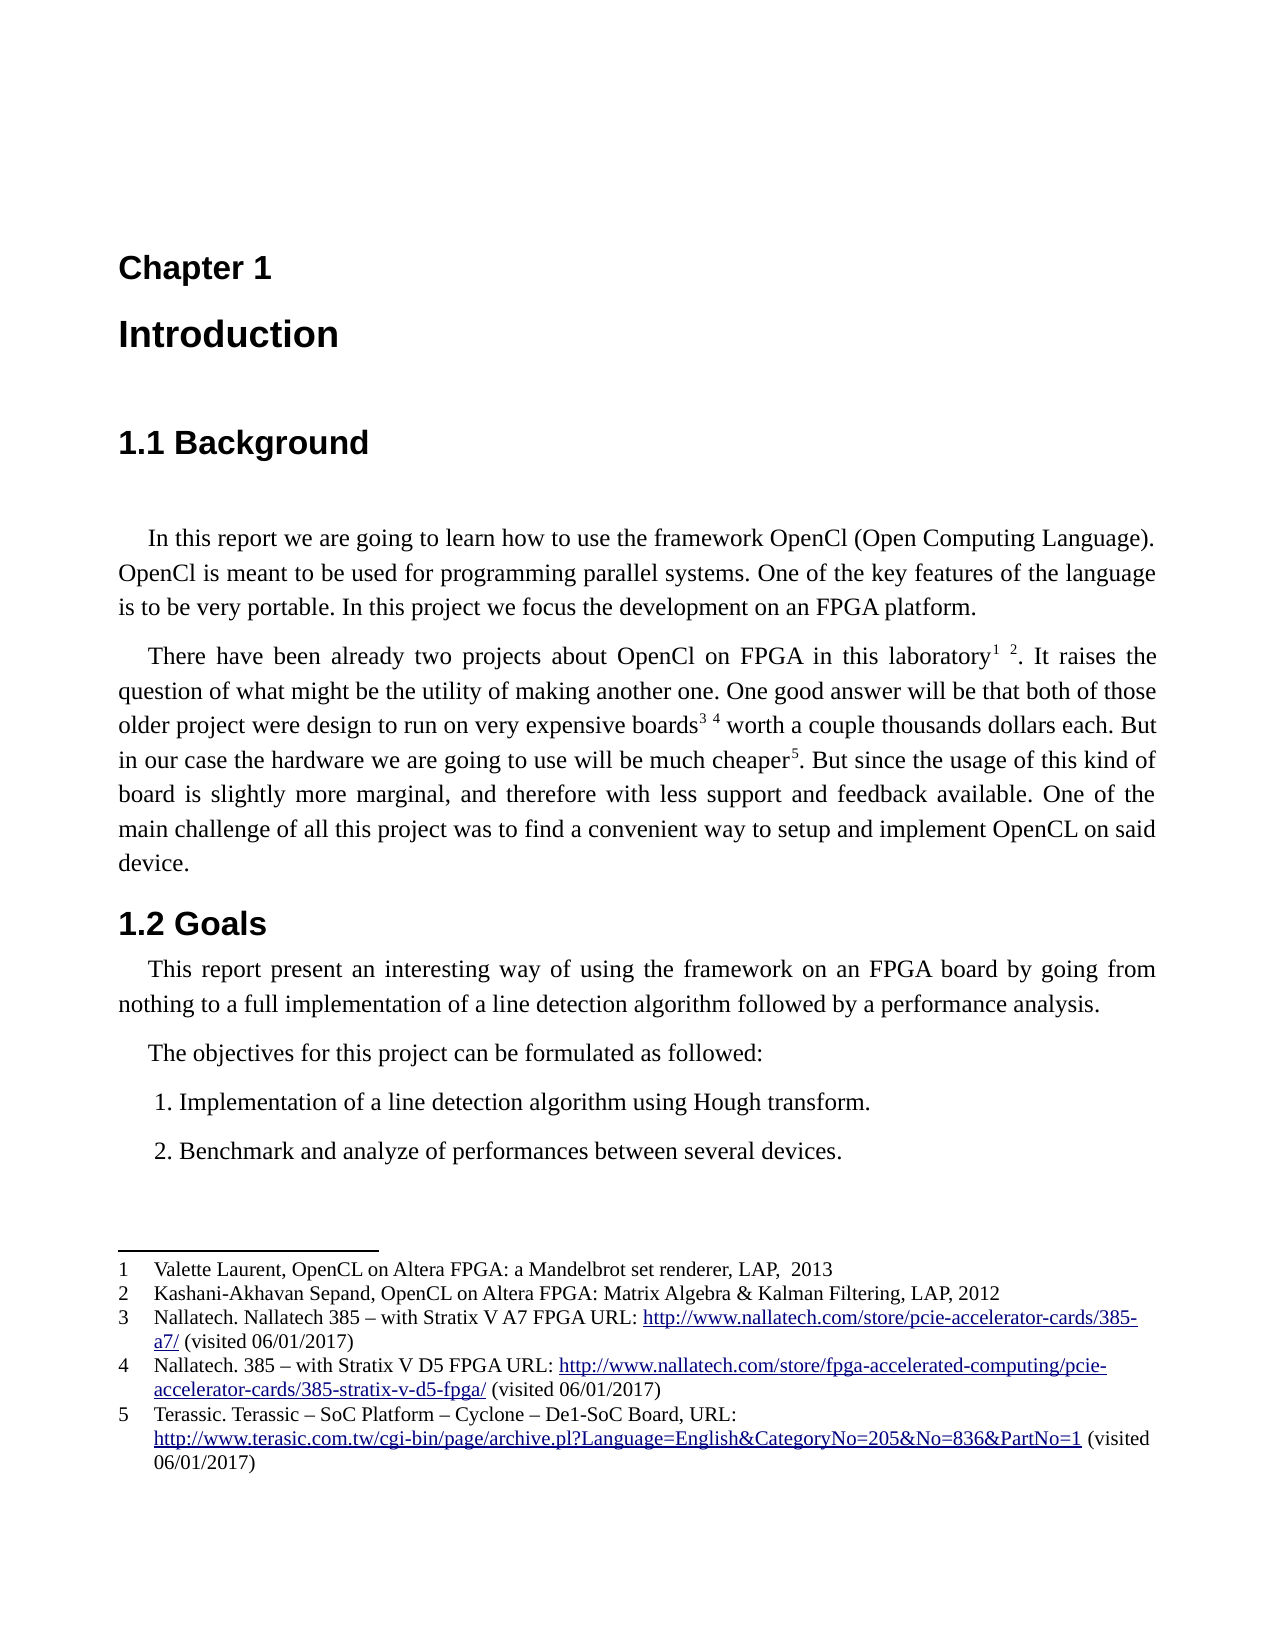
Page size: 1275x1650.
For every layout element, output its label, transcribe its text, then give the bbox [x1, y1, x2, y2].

subtitle Chapter 1 [118, 248, 1157, 287]
text Nallatech. 385 – with Stratix V D5 FPGA URL: http://www.nallatech.com/store/fpga-accelerated-computing/pcie-accelerator-cards/385-stratix-v-d5-fpga/ (visited 06/01/2017) [118, 1353, 1157, 1401]
text 2. Benchmark and analyze of performances between several devices. [118, 1136, 1157, 1165]
text In this report we are going to learn how to use the framework OpenCl (Open Computing Language). OpenCl is meant to be used for programming parallel systems. One of the key features of the language is to be very portable. In this project we focus the development on an FPGA platform. [118, 523, 1157, 621]
text Terassic. Terassic – SoC Platform – Cyclone – De1-SoC Board, URL: http://www.terasic.com.tw/cgi-bin/page/archive.pl?Language=English&CategoryNo=205&No=836&PartNo=1 (visited 06/01/2017) [118, 1401, 1157, 1474]
text This report present an interesting way of using the framework on an FPGA board by going from nothing to a full implementation of a line detection algorithm followed by a performance analysis. [118, 954, 1157, 1018]
text Kashani-Akhavan Sepand, OpenCL on Altera FPGA: Matrix Algebra & Kalman Filtering, LAP, 2012 [118, 1281, 1157, 1305]
text Nallatech. Nallatech 385 – with Stratix V A7 FPGA URL: http://www.nallatech.com/store/pcie-accelerator-cards/385-a7/ (visited 06/01/2017) [118, 1305, 1157, 1353]
text There have been already two projects about OpenCl on FPGA in this laboratory . It raises the question of what might be the utility of making another one. One good answer will be that both of those older project were design to run on very expensive boards worth a couple thousands dollars each. But in our case the hardware we are going to use will be much cheaper. But since the usage of this kind of board is slightly more marginal, and therefore with less support and feedback available. One of the main challenge of all this project was to find a convenient way to setup and implement OpenCL on said device. [118, 641, 1157, 877]
subtitle 1.1 Background [118, 423, 1157, 462]
text Valette Laurent, OpenCL on Altera FPGA: a Mandelbrot set renderer, LAP, 2013 [118, 1257, 1157, 1281]
text The objectives for this project can be formulated as followed: [118, 1038, 1157, 1067]
text 1. Implementation of a line detection algorithm using Hough transform. [118, 1087, 1157, 1116]
subtitle 1.2 Goals [118, 903, 1157, 942]
subtitle Introduction [118, 312, 1157, 355]
